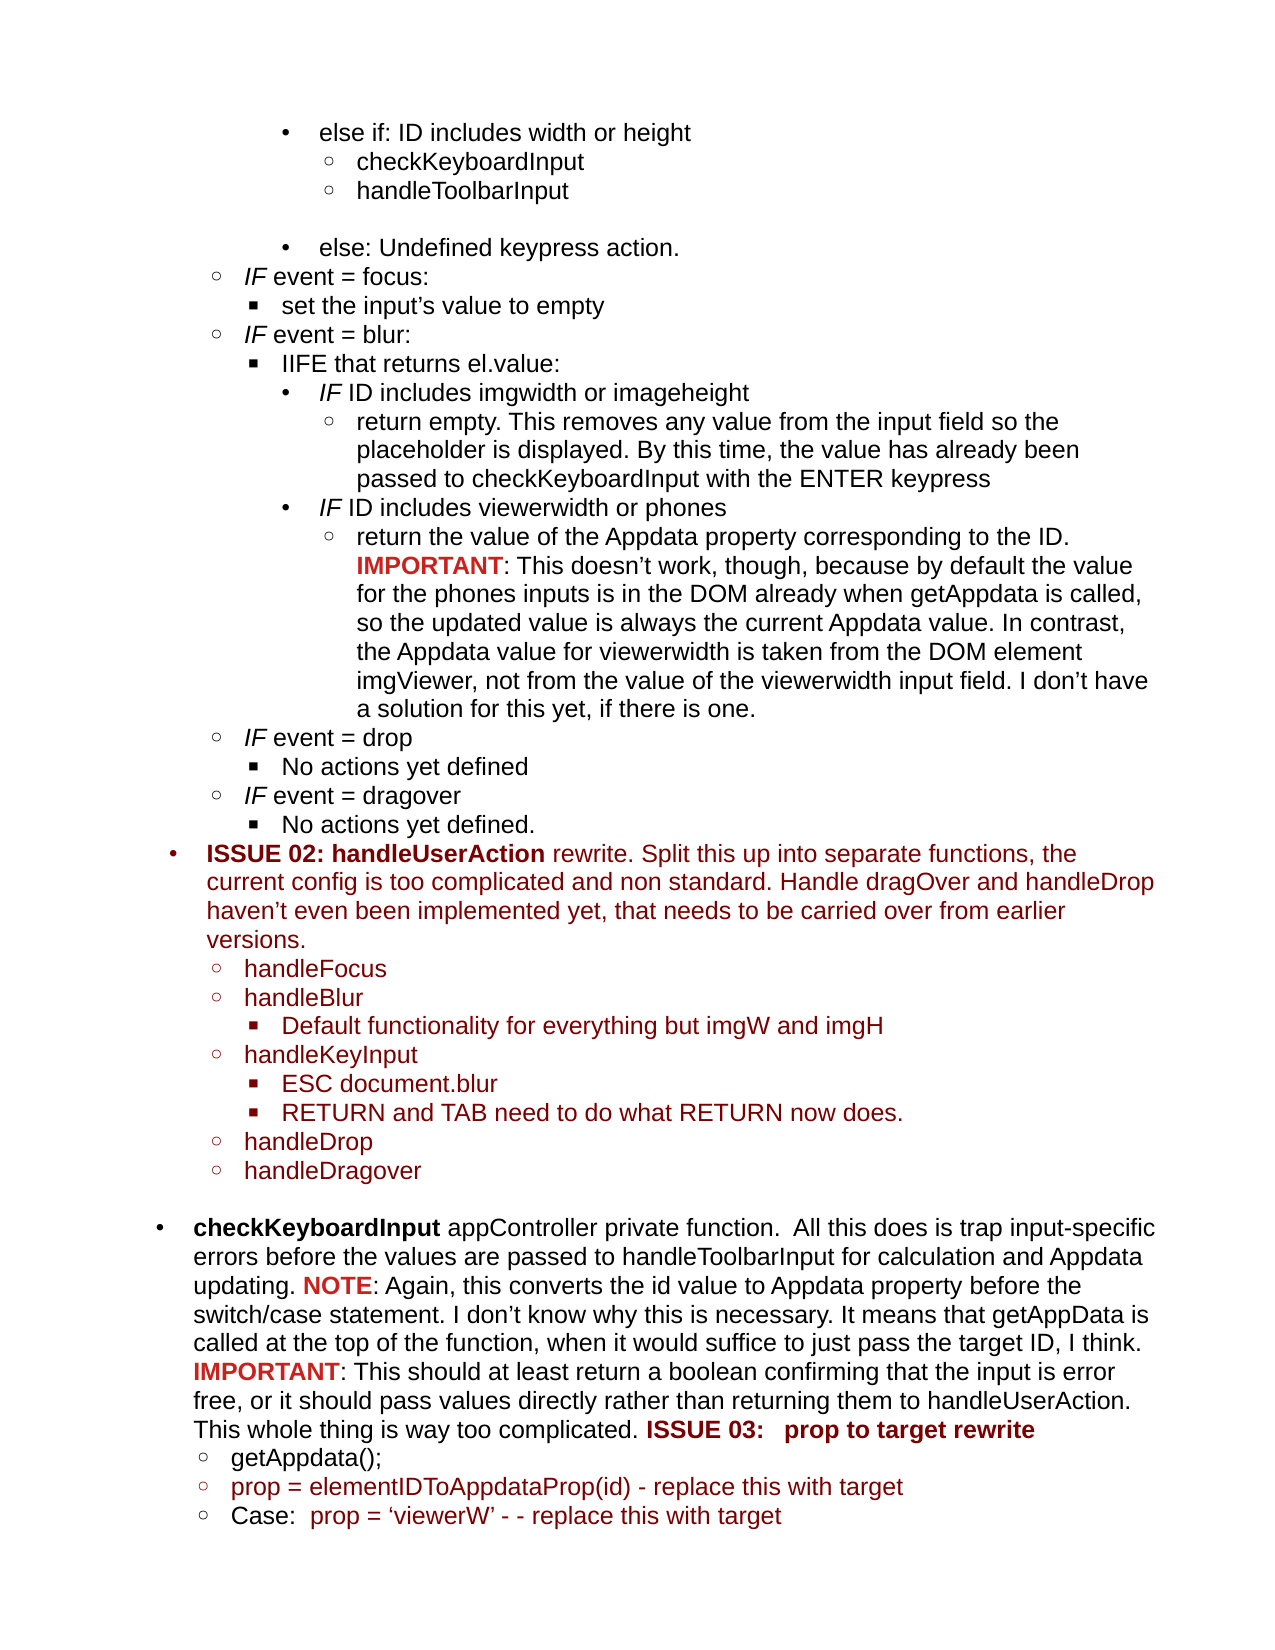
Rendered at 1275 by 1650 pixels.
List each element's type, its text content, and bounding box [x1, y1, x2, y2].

list IIFE that returns el.value: [244, 349, 1157, 378]
list IF event = focus: [206, 262, 1157, 291]
list return empty. This removes any value from the input field so the placeholder is displayed. By this time, the value has already been passed to checkKeyboardInput with the ENTER keypress [319, 407, 1157, 493]
list handleKeyInput [206, 1040, 1157, 1069]
list IF event = dragover [206, 781, 1157, 810]
list prop = elementIDToAppdataProp(id) - replace this with target [193, 1472, 1157, 1501]
list No actions yet defined. [244, 810, 1157, 838]
list ISSUE 02: handleUserAction rewrite. Split this up into separate functions, the current config is too complicated and non standard. Handle dragOver and handleDrop haven’t even been implemented yet, that needs to be carried over from earlier versions. [169, 838, 1157, 954]
list set the input’s value to empty [244, 291, 1157, 320]
list return the value of the Appdata property corresponding to the ID. IMPORTANT: This doesn’t work, though, because by default the value for the phones inputs is in the DOM already when getAppdata is called, so the updated value is always the current Appdata value. In contrast, the Appdata value for viewerwidth is taken from the DOM element imgViewer, not from the value of the viewerwidth input field. I don’t have a solution for this yet, if there is one. [319, 522, 1157, 723]
list Case: prop = ‘viewerW’ - - replace this with target [193, 1501, 1157, 1530]
list IF ID includes viewerwidth or phones [281, 493, 1157, 522]
list Default functionality for everything but imgW and imgH [244, 1011, 1157, 1040]
list else if: ID includes width or height [281, 118, 1157, 147]
list ESC document.blur [244, 1069, 1157, 1098]
list checkKeyboardInput appController private function. All this does is trap input-specific errors before the values are passed to handleToolbarInput for calculation and Appdata updating. NOTE: Again, this converts the id value to Appdata property before the switch/case statement. I don’t know why this is necessary. It means that getAppData is called at the top of the function, when it would suffice to just pass the target ID, I think. IMPORTANT: This should at least return a boolean confirming that the input is error free, or it should pass values directly rather than returning them to handleUserAction. This whole thing is way too complicated. ISSUE 03: prop to target rewrite [156, 1213, 1157, 1443]
list handleFocus [206, 954, 1157, 982]
list handleDragover [206, 1156, 1157, 1184]
list else: Undefined keypress action. [281, 233, 1157, 262]
list handleBlur [206, 982, 1157, 1011]
list handleDrop [206, 1127, 1157, 1156]
list IF event = blur: [206, 320, 1157, 349]
list IF event = drop [206, 723, 1157, 752]
list handleToolbarInput [319, 176, 1157, 205]
list RETURN and TAB need to do what RETURN now does. [244, 1098, 1157, 1127]
list checkKeyboardInput [319, 147, 1157, 176]
list No actions yet defined [244, 752, 1157, 781]
list IF ID includes imgwidth or imageheight [281, 378, 1157, 407]
list getAppdata(); [193, 1443, 1157, 1472]
